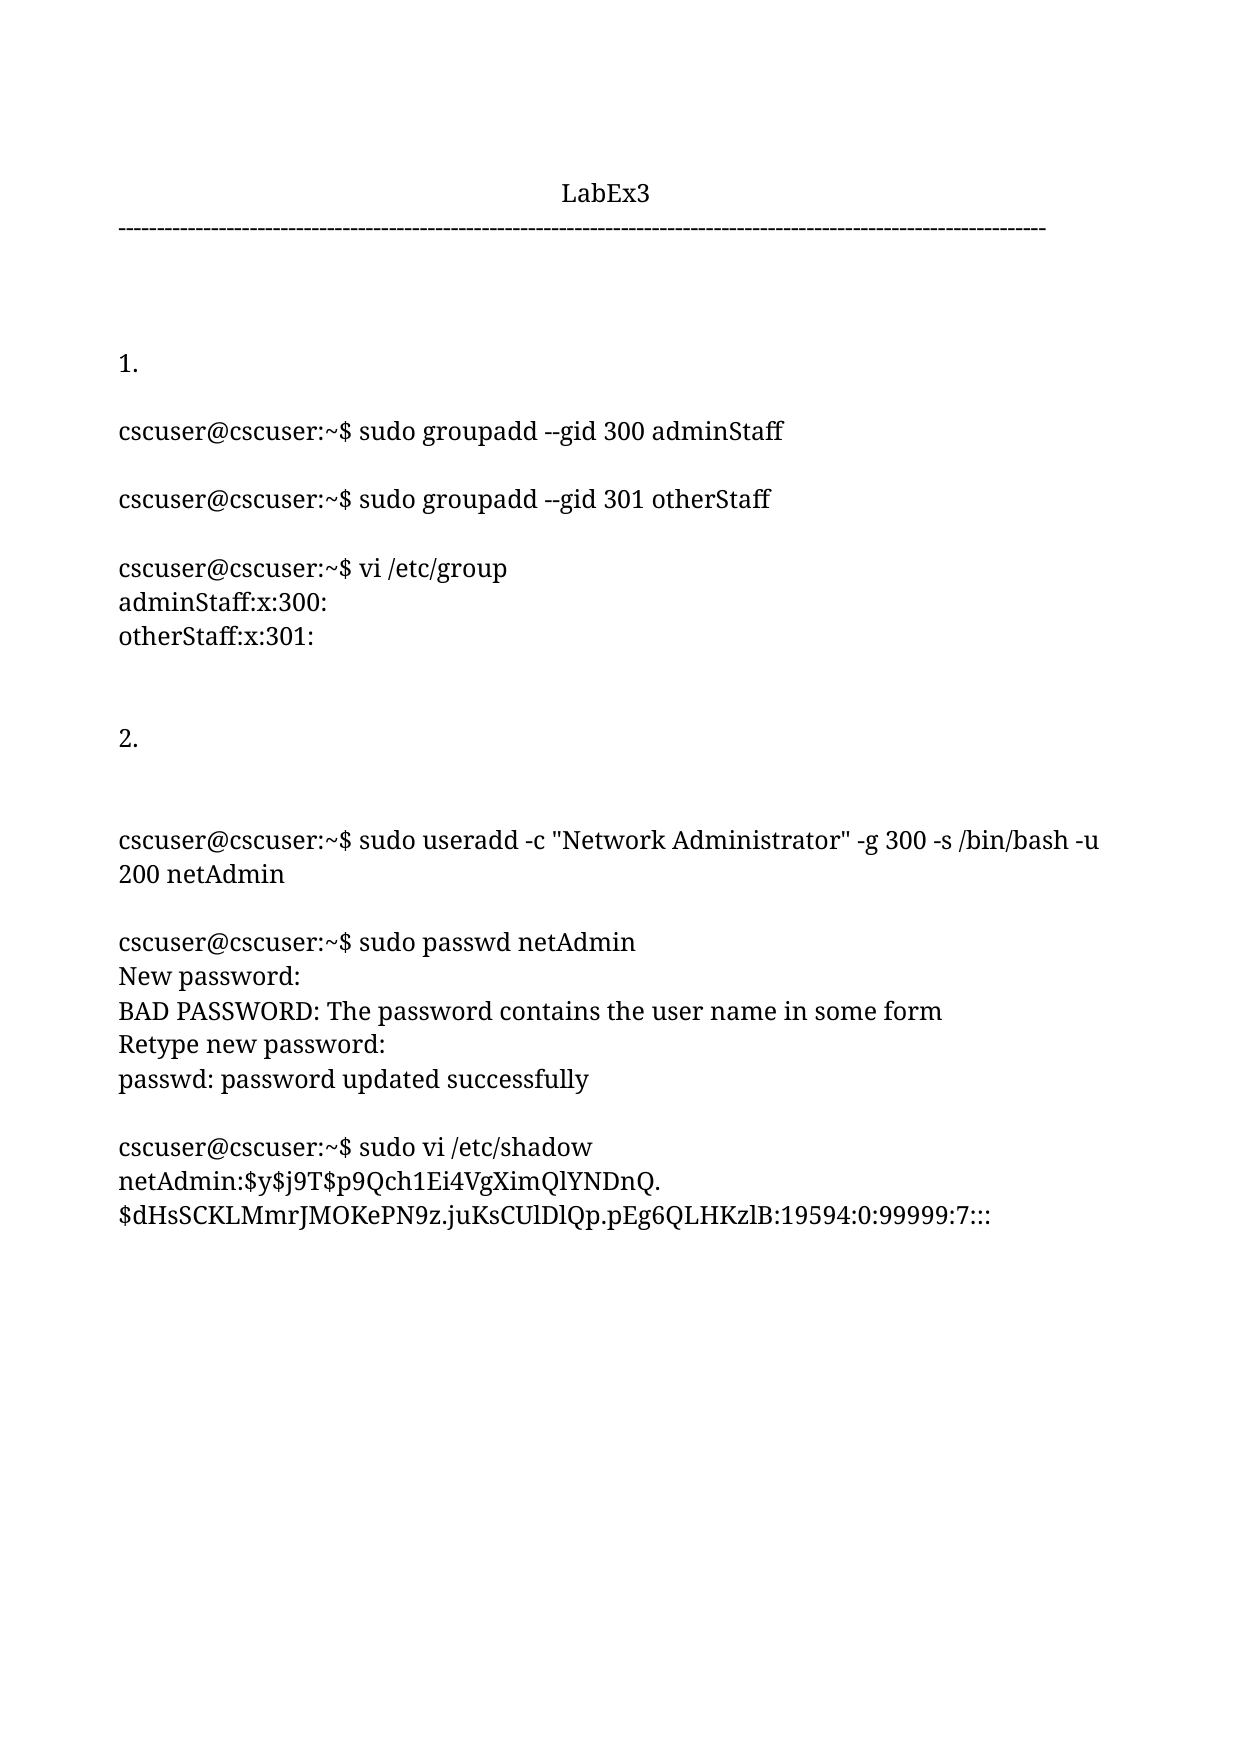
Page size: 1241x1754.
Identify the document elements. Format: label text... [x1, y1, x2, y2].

text BAD PASSWORD: The password contains the user name in some form [118, 993, 1122, 1027]
text Retype new password: [118, 1027, 1122, 1061]
text 2. [118, 721, 1122, 755]
text cscuser@cscuser:~$ sudo passwd netAdmin [118, 925, 1122, 959]
text otherStaff:x:301: [118, 618, 1122, 652]
text adminStaff:x:300: [118, 584, 1122, 618]
text cscuser@cscuser:~$ sudo useradd -c "Network Administrator" -g 300 -s /bin/bash -u 200 netAdmin [118, 823, 1122, 891]
text netAdmin:$y$j9T$p9Qch1Ei4VgXimQlYNDnQ.$dHsSCKLMmrJMOKePN9z.juKsCUlDlQp.pEg6QLHKzlB:19594:0:99999:7::: [118, 1163, 1122, 1232]
text 1. [118, 346, 1122, 380]
text cscuser@cscuser:~$ sudo groupadd --gid 301 otherStaff [118, 482, 1122, 516]
text passwd: password updated successfully [118, 1061, 1122, 1095]
text cscuser@cscuser:~$ vi /etc/group [118, 550, 1122, 584]
text cscuser@cscuser:~$ sudo vi /etc/shadow [118, 1129, 1122, 1163]
text LabEx3 [118, 176, 1122, 210]
text cscuser@cscuser:~$ sudo groupadd --gid 300 adminStaff [118, 414, 1122, 448]
text New password: [118, 959, 1122, 993]
text ------------------------------------------------------------------------------------------------------------------------ [118, 210, 1122, 244]
